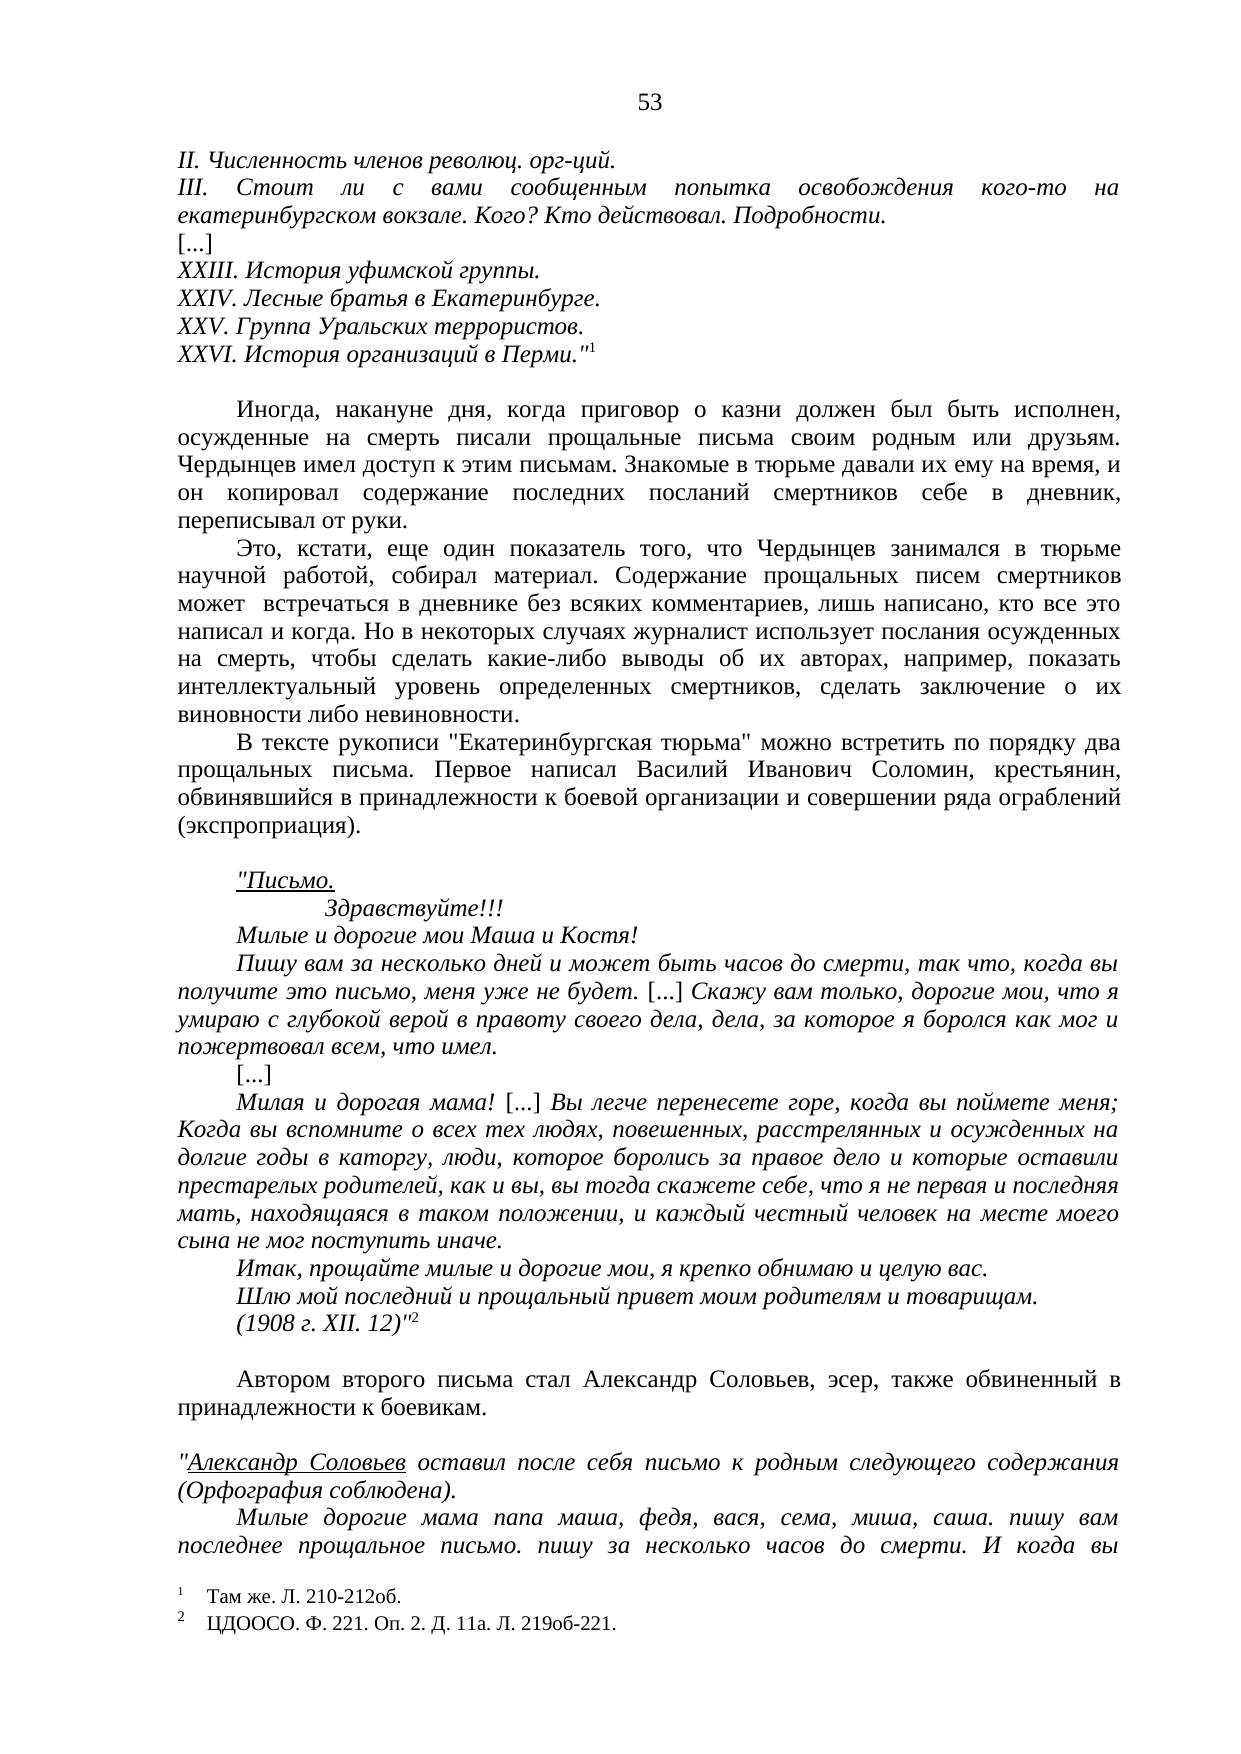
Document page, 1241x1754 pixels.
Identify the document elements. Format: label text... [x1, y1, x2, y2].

text [...] [177, 1060, 1122, 1088]
text Там же. Л. 210-212об. [177, 1585, 1122, 1608]
text ЦДООСО. Ф. 221. Оп. 2. Д. 11а. Л. 219об-221. [177, 1608, 1122, 1636]
text "Письмо. [177, 866, 1122, 894]
text Милая и дорогая мама! [...] Вы легче перенесете горе, когда вы поймете меня; Когда вы вспомните о всех тех людях, повешенных, расстрелянных и осужденных на долгие годы в каторгу, люди, которое боролись за правое дело и которые оставили престарелых родителей, как и вы, вы тогда скажете себе, что я не первая и последняя мать, находящаяся в таком положении, и каждый честный человек на месте моего сына не мог поступить иначе. [177, 1088, 1122, 1254]
text XXV. Группа Уральских террористов. [177, 312, 1122, 340]
text III. Стоит ли с вами сообщенным попытка освобождения кого-то на екатеринбургском вокзале. Кого? Кто действовал. Подробности. [177, 173, 1122, 229]
text Здравствуйте!!! [177, 894, 1122, 922]
text В тексте рукописи "Екатеринбургская тюрьма" можно встретить по порядку два прощальных письма. Первое написал Василий Иванович Соломин, крестьянин, обвинявшийся в принадлежности к боевой организации и совершении ряда ограблений (экспроприация). [177, 728, 1122, 838]
text Милые и дорогие мои Маша и Костя! [177, 922, 1122, 949]
text Это, кстати, еще один показатель того, что Чердынцев занимался в тюрьме научной работой, собирал материал. Содержание прощальных писем смертников может встречаться в дневнике без всяких комментариев, лишь написано, кто все это написал и когда. Но в некоторых случаях журналист использует послания осужденных на смерть, чтобы сделать какие-либо выводы об их авторах, например, показать интеллектуальный уровень определенных смертников, сделать заключение о их виновности либо невиновности. [177, 534, 1122, 728]
text Итак, прощайте милые и дорогие мои, я крепко обнимаю и целую вас. [177, 1254, 1122, 1282]
text Автором второго письма стал Александр Соловьев, эсер, также обвиненный в принадлежности к боевикам. [177, 1365, 1122, 1420]
text Иногда, накануне дня, когда приговор о казни должен был быть исполнен, осужденные на смерть писали прощальные письма своим родным или друзьям. Чердынцев имел доступ к этим письмам. Знакомые в тюрьме давали их ему на время, и он копировал содержание последних посланий смертников себе в дневник, переписывал от руки. [177, 395, 1122, 534]
text Пишу вам за несколько дней и может быть часов до смерти, так что, когда вы получите это письмо, меня уже не будет. [...] Скажу вам только, дорогие мои, что я умираю с глубокой верой в правоту своего дела, дела, за которое я боролся как мог и пожертвовал всем, что имел. [177, 949, 1122, 1060]
text XXVI. История организаций в Перми." [177, 340, 1122, 367]
text "Александр Соловьев оставил после себя письмо к родным следующего содержания (Орфография соблюдена). [177, 1448, 1122, 1503]
text Шлю мой последний и прощальный привет моим родителям и товарищам. [177, 1282, 1122, 1309]
text XXIV. Лесные братья в Екатеринбурге. [177, 284, 1122, 312]
text Милые дорогие мама папа маша, федя, вася, сема, миша, саша. пишу вам последнее прощальное письмо. пишу за несколько часов до смерти. И когда вы [177, 1503, 1122, 1559]
text (1908 г. XII. 12)" [177, 1309, 1122, 1337]
text XXIII. История уфимской группы. [177, 257, 1122, 284]
text [...] [177, 229, 1122, 257]
text II. Численность членов революц. орг-ций. [177, 146, 1122, 173]
